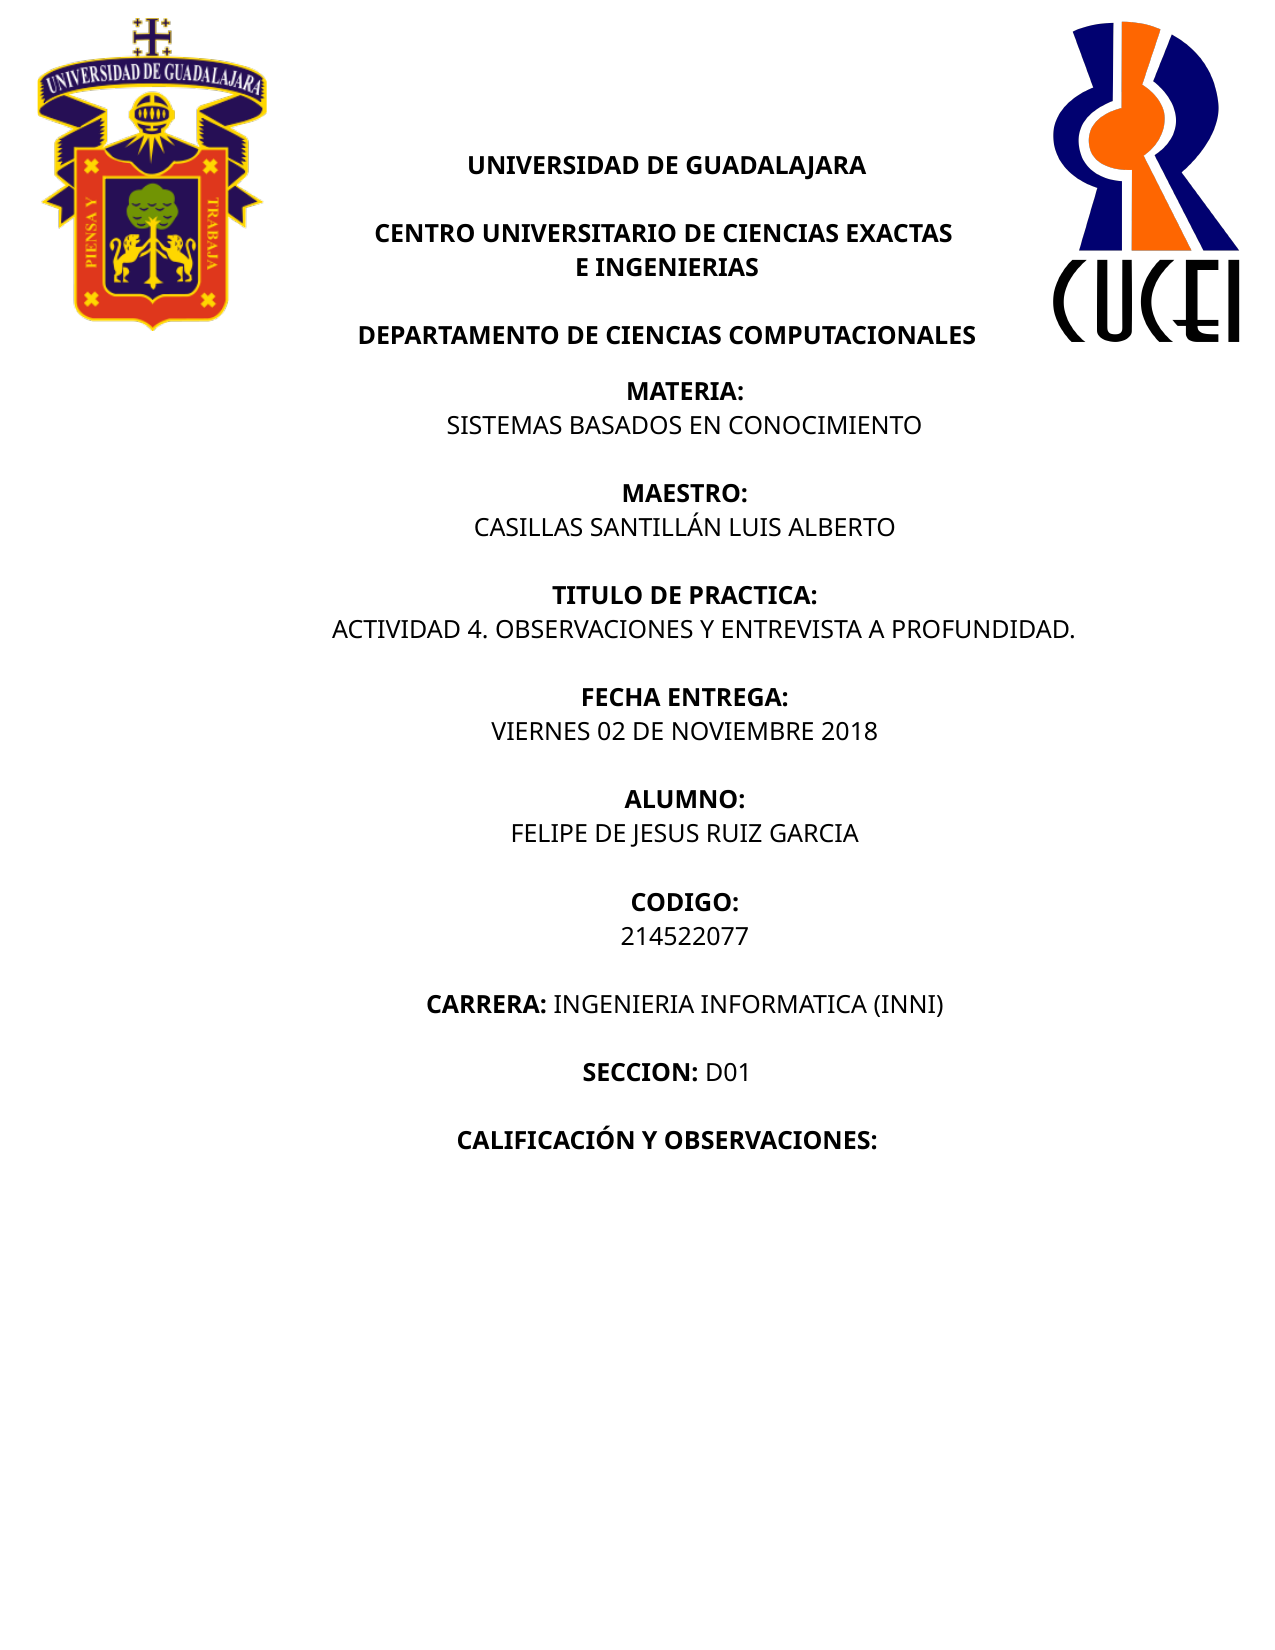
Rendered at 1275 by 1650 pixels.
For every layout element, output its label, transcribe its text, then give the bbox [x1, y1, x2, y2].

text CENTRO UNIVERSITARIO DE CIENCIAS EXACTAS [267, 216, 1031, 250]
text ALUMNO: [177, 782, 1157, 816]
text FECHA ENTREGA: [177, 680, 1157, 714]
text ACTIVIDAD 4. OBSERVACIONES Y ENTREVISTA A PROFUNDIDAD. [177, 612, 1157, 646]
text TITULO DE PRACTICA: [177, 578, 1157, 612]
text 214522077 [177, 918, 1157, 952]
text UNIVERSIDAD DE GUADALAJARA [267, 148, 1031, 182]
text SISTEMAS BASADOS EN CONOCIMIENTO [177, 407, 1157, 441]
text MATERIA: [177, 373, 1157, 407]
text CODIGO: [177, 884, 1157, 918]
text E INGENIERIAS [267, 250, 1031, 284]
text MAESTRO: [177, 476, 1157, 509]
text FELIPE DE JESUS RUIZ GARCIA [177, 816, 1157, 850]
text CALIFICACIÓN Y OBSERVACIONES: [177, 1089, 1157, 1157]
text CASILLAS SANTILLÁN LUIS ALBERTO [177, 509, 1157, 544]
text DEPARTAMENTO DE CIENCIAS COMPUTACIONALES [177, 318, 1157, 352]
text SECCION: D01 [177, 1021, 1157, 1089]
text CARRERA: INGENIERIA INFORMATICA (INNI) [177, 986, 1157, 1021]
picture [37, 18, 267, 331]
text VIERNES 02 DE NOVIEMBRE 2018 [177, 714, 1157, 748]
picture [1031, 20, 1261, 345]
